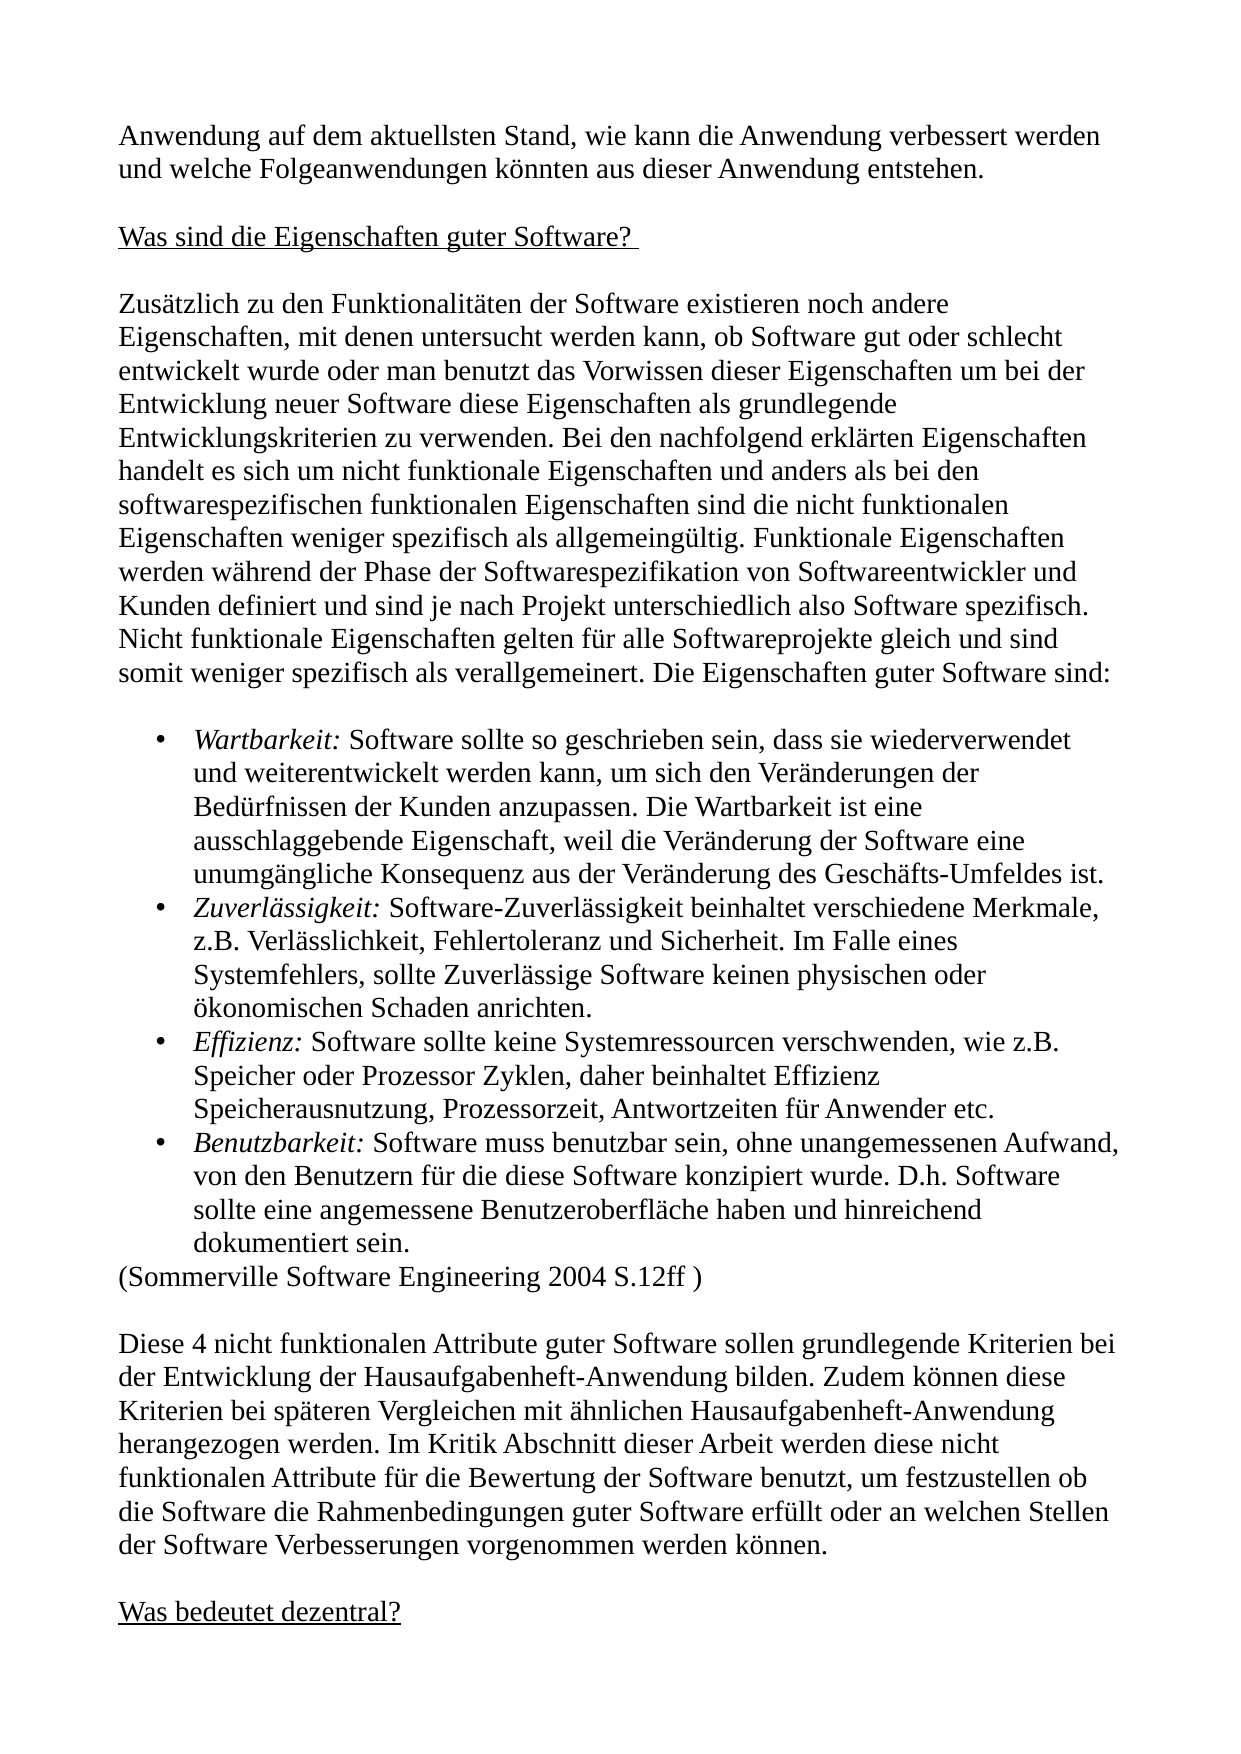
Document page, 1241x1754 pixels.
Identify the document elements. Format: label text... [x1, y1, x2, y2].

list Benutzbarkeit: Software muss benutzbar sein, ohne unangemessenen Aufwand, von den Benutzern für die diese Software konzipiert wurde. D.h. Software sollte eine angemessene Benutzeroberfläche haben und hinreichend dokumentiert sein. [156, 1125, 1122, 1259]
text Diese 4 nicht funktionalen Attribute guter Software sollen grundlegende Kriterien bei der Entwicklung der Hausaufgabenheft-Anwendung bilden. Zudem können diese Kriterien bei späteren Vergleichen mit ähnlichen Hausaufgabenheft-Anwendung herangezogen werden. Im Kritik Abschnitt dieser Arbeit werden diese nicht funktionalen Attribute für die Bewertung der Software benutzt, um festzustellen ob die Software die Rahmenbedingungen guter Software erfüllt oder an welchen Stellen der Software Verbesserungen vorgenommen werden können. [118, 1326, 1122, 1561]
list Wartbarkeit: Software sollte so geschrieben sein, dass sie wiederverwendet und weiterentwickelt werden kann, um sich den Veränderungen der Bedürfnissen der Kunden anzupassen. Die Wartbarkeit ist eine ausschlaggebende Eigenschaft, weil die Veränderung der Software eine unumgängliche Konsequenz aus der Veränderung des Geschäfts-Umfeldes ist. [156, 722, 1122, 890]
list Zuverlässigkeit: Software-Zuverlässigkeit beinhaltet verschiedene Merkmale, z.B. Verlässlichkeit, Fehlertoleranz und Sicherheit. Im Falle eines Systemfehlers, sollte Zuverlässige Software keinen physischen oder ökonomischen Schaden anrichten. [156, 890, 1122, 1024]
list Effizienz: Software sollte keine Systemressourcen verschwenden, wie z.B. Speicher oder Prozessor Zyklen, daher beinhaltet Effizienz Speicherausnutzung, Prozessorzeit, Antwortzeiten für Anwender etc. [156, 1024, 1122, 1125]
text (Sommerville Software Engineering 2004 S.12ff ) [118, 1259, 1122, 1292]
text Anwendung auf dem aktuellsten Stand, wie kann die Anwendung verbessert werden und welche Folgeanwendungen könnten aus dieser Anwendung entstehen. [118, 118, 1122, 185]
text Was sind die Eigenschaften guter Software? [118, 219, 1122, 252]
text Zusätzlich zu den Funktionalitäten der Software existieren noch andere Eigenschaften, mit denen untersucht werden kann, ob Software gut oder schlecht entwickelt wurde oder man benutzt das Vorwissen dieser Eigenschaften um bei der Entwicklung neuer Software diese Eigenschaften als grundlegende Entwicklungskriterien zu verwenden. Bei den nachfolgend erklärten Eigenschaften handelt es sich um nicht funktionale Eigenschaften und anders als bei den softwarespezifischen funktionalen Eigenschaften sind die nicht funktionalen Eigenschaften weniger spezifisch als allgemeingültig. Funktionale Eigenschaften werden während der Phase der Softwarespezifikation von Softwareentwickler und Kunden definiert und sind je nach Projekt unterschiedlich also Software spezifisch. Nicht funktionale Eigenschaften gelten für alle Softwareprojekte gleich und sind somit weniger spezifisch als verallgemeinert. Die Eigenschaften guter Software sind: [118, 286, 1122, 688]
text Was bedeutet dezentral? [118, 1594, 1122, 1628]
